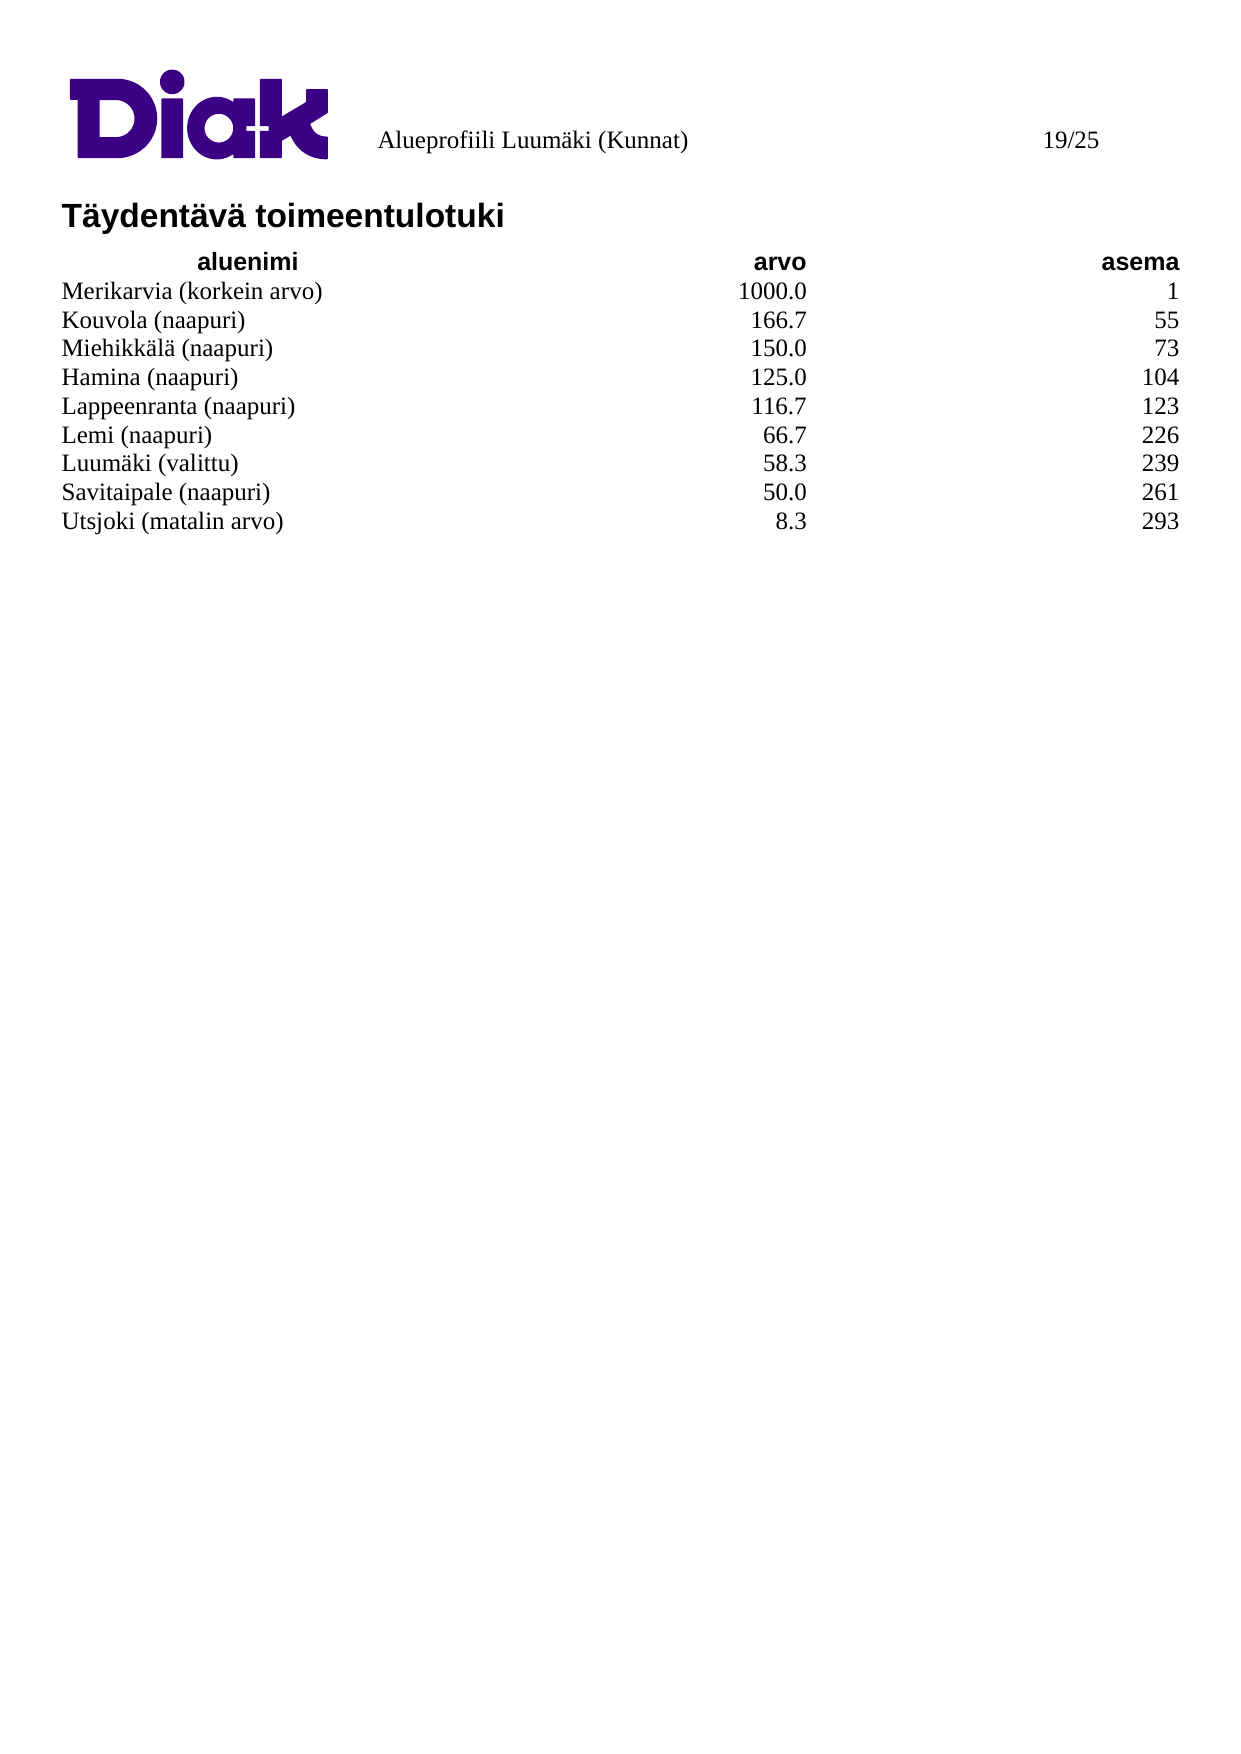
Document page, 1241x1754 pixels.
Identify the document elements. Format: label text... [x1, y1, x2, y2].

table_cell Miehikkälä (naapuri) [61, 334, 434, 362]
table_cell 104 [806, 362, 1179, 391]
table_cell 261 [806, 477, 1179, 506]
table_cell 58.3 [434, 449, 806, 477]
table_cell 55 [806, 305, 1179, 333]
table_cell 8.3 [434, 506, 806, 535]
table_header asema [806, 247, 1179, 276]
table_cell 1000.0 [434, 276, 806, 305]
table_cell 150.0 [434, 334, 806, 362]
table_cell 1 [806, 276, 1179, 305]
table_cell Kouvola (naapuri) [61, 305, 434, 333]
table_cell 123 [806, 391, 1179, 420]
table_cell Hamina (naapuri) [61, 362, 434, 391]
subtitle Täydentävä toimeentulotuki [61, 196, 1179, 235]
table_cell Utsjoki (matalin arvo) [61, 506, 434, 535]
table_cell 116.7 [434, 391, 806, 420]
table_cell 293 [806, 506, 1179, 535]
table_cell 73 [806, 334, 1179, 362]
table_cell Lappeenranta (naapuri) [61, 391, 434, 420]
table_cell 50.0 [434, 477, 806, 506]
table_cell Savitaipale (naapuri) [61, 477, 434, 506]
table_cell Lemi (naapuri) [61, 420, 434, 448]
table_cell 226 [806, 420, 1179, 448]
table_cell 66.7 [434, 420, 806, 448]
table_cell 125.0 [434, 362, 806, 391]
table_header aluenimi [61, 247, 434, 276]
table_cell 166.7 [434, 305, 806, 333]
table_cell Merikarvia (korkein arvo) [61, 276, 434, 305]
table_cell 239 [806, 449, 1179, 477]
table_header arvo [434, 247, 806, 276]
table_cell Luumäki (valittu) [61, 449, 434, 477]
